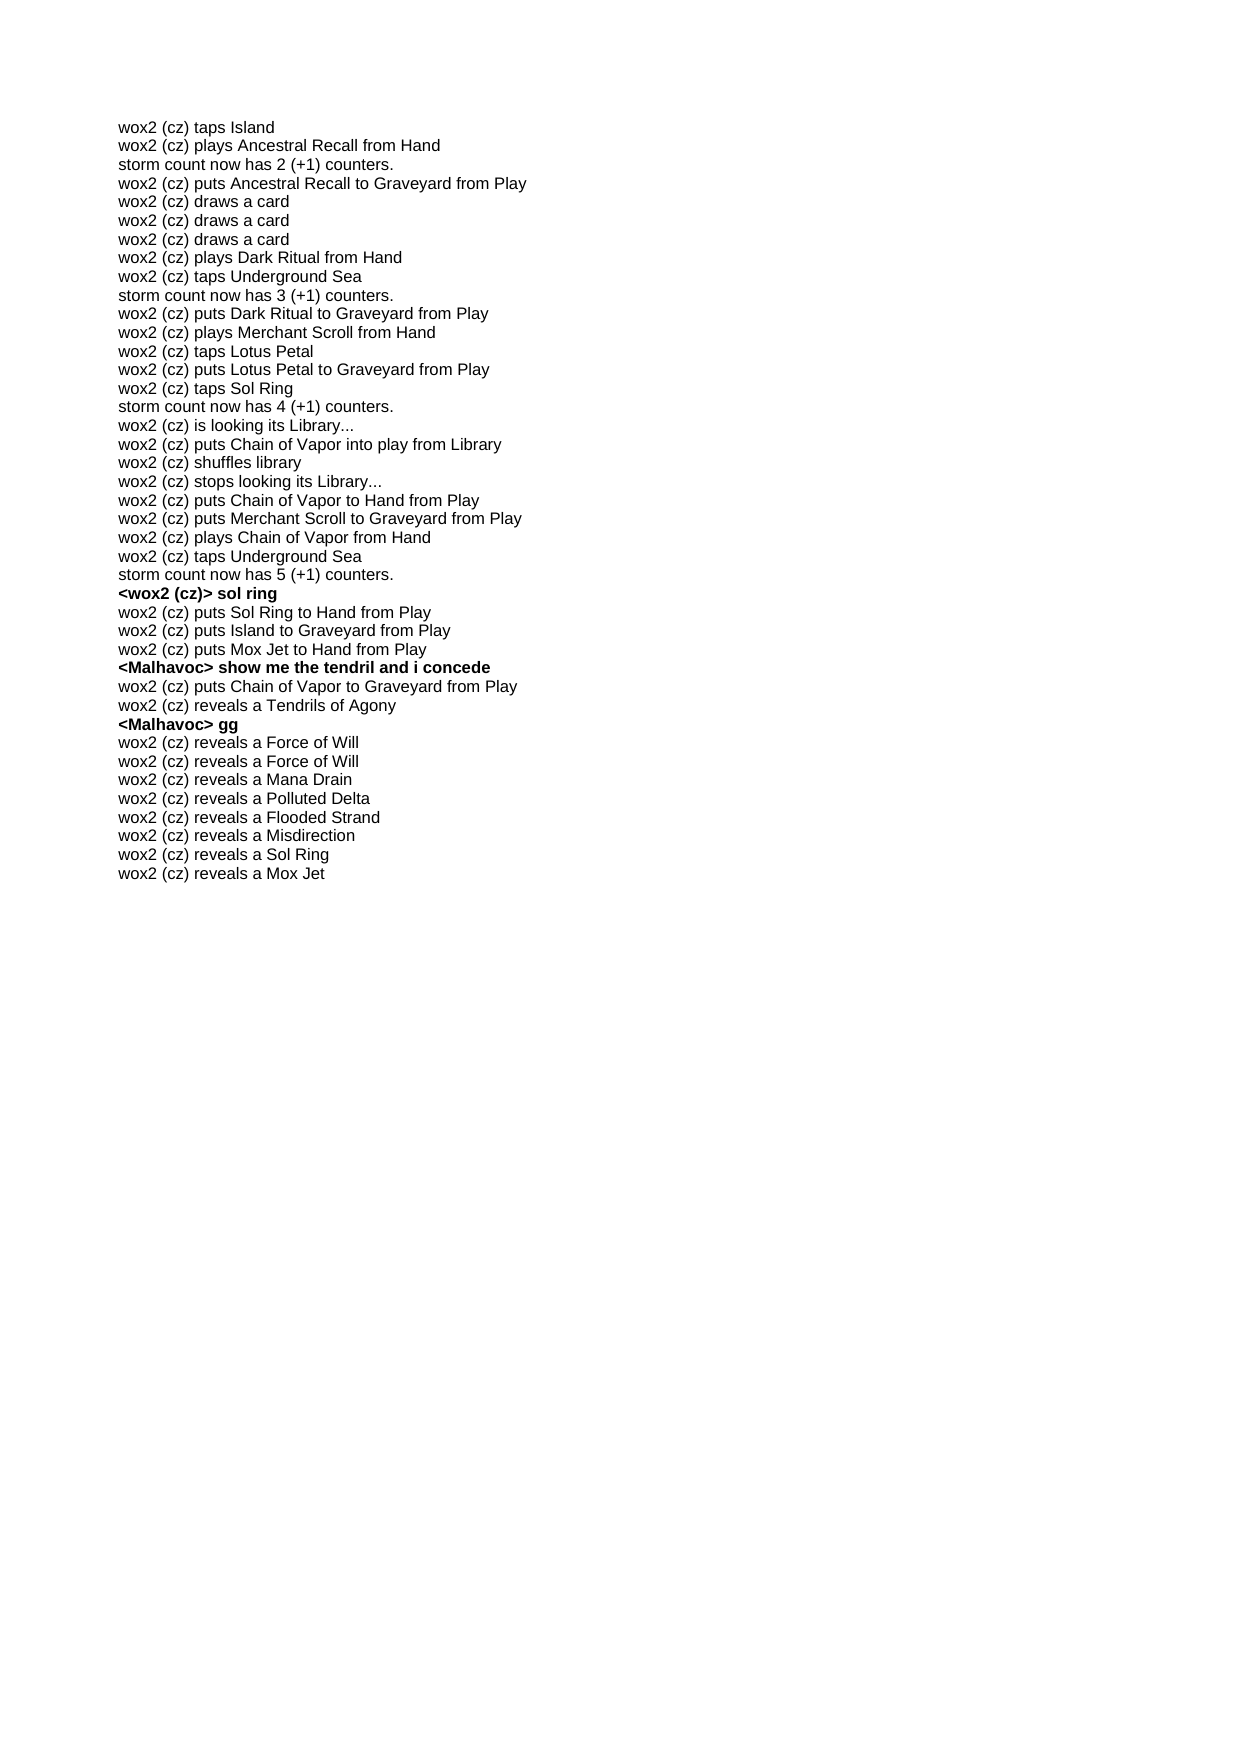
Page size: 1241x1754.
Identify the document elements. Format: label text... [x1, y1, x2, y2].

text wox2 (cz) plays Merchant Scroll from Hand [118, 323, 1122, 342]
text wox2 (cz) plays Dark Ritual from Hand [118, 249, 1122, 267]
text <wox2 (cz)> gg [118, 883, 1122, 901]
text wox2 (cz) reveals a Flooded Strand [118, 808, 1122, 827]
text wox2 (cz) taps Underground Sea [118, 547, 1122, 566]
text wox2 (cz) reveals a Misdirection [118, 827, 1122, 845]
text wox2 (cz) reveals a Polluted Delta [118, 789, 1122, 808]
text wox2 (cz) taps Lotus Petal [118, 342, 1122, 361]
text wox2 (cz) stops looking its Library... [118, 472, 1122, 491]
text wox2 (cz) taps Island [118, 118, 1122, 137]
text wox2 (cz) puts Chain of Vapor to Graveyard from Play [118, 677, 1122, 696]
text wox2 (cz) reveals a Sol Ring [118, 845, 1122, 864]
text wox2 (cz) reveals a Mana Drain [118, 771, 1122, 789]
text wox2 (cz) puts Lotus Petal to Graveyard from Play [118, 361, 1122, 379]
text wox2 (cz) plays Chain of Vapor from Hand [118, 528, 1122, 547]
text wox2 (cz) puts Island to Graveyard from Play [118, 622, 1122, 640]
text wox2 (cz) puts Merchant Scroll to Graveyard from Play [118, 510, 1122, 528]
text wox2 (cz) draws a card [118, 193, 1122, 211]
text wox2 (cz) taps Sol Ring [118, 379, 1122, 398]
text wox2 (cz) puts Sol Ring to Hand from Play [118, 603, 1122, 622]
text <Malhavoc> good luck with the tournament [118, 920, 1122, 938]
text wox2 (cz) reveals a Tendrils of Agony [118, 696, 1122, 715]
text wox2 (cz) shuffles library [118, 454, 1122, 472]
text wox2 (cz) puts Chain of Vapor into play from Library [118, 435, 1122, 454]
text wox2 (cz) draws a card [118, 211, 1122, 230]
text <wox2 (cz)> :-) [118, 938, 1122, 957]
text storm count now has 4 (+1) counters. [118, 398, 1122, 416]
text wox2 (cz) plays Ancestral Recall from Hand [118, 137, 1122, 155]
text <Malhavoc> gg [118, 715, 1122, 733]
text wox2 (cz) puts Mox Jet to Hand from Play [118, 640, 1122, 659]
text wox2 (cz) taps Underground Sea [118, 267, 1122, 286]
text wox2 (cz) puts Chain of Vapor to Hand from Play [118, 491, 1122, 510]
text wox2 (cz) reveals a Force of Will [118, 752, 1122, 771]
text <wox2 (cz)> sol ring [118, 584, 1122, 603]
text storm count now has 5 (+1) counters. [118, 566, 1122, 584]
text storm count now has 2 (+1) counters. [118, 155, 1122, 174]
text wox2 (cz) reveals a Mox Jet [118, 864, 1122, 883]
text <System> Session Lost [118, 976, 1122, 994]
text <Malhavoc> doomed, as i said [118, 901, 1122, 920]
text wox2 (cz) reveals a Force of Will [118, 733, 1122, 752]
text storm count now has 3 (+1) counters. [118, 286, 1122, 304]
text <Malhavoc> show me the tendril and i concede [118, 659, 1122, 677]
text wox2 (cz) is looking its Library... [118, 416, 1122, 435]
text wox2 (cz) puts Ancestral Recall to Graveyard from Play [118, 174, 1122, 193]
text <System> Disconnected [118, 994, 1122, 1013]
text <wox2 (cz)> thanks [118, 957, 1122, 976]
text wox2 (cz) puts Dark Ritual to Graveyard from Play [118, 304, 1122, 323]
text wox2 (cz) draws a card [118, 230, 1122, 249]
